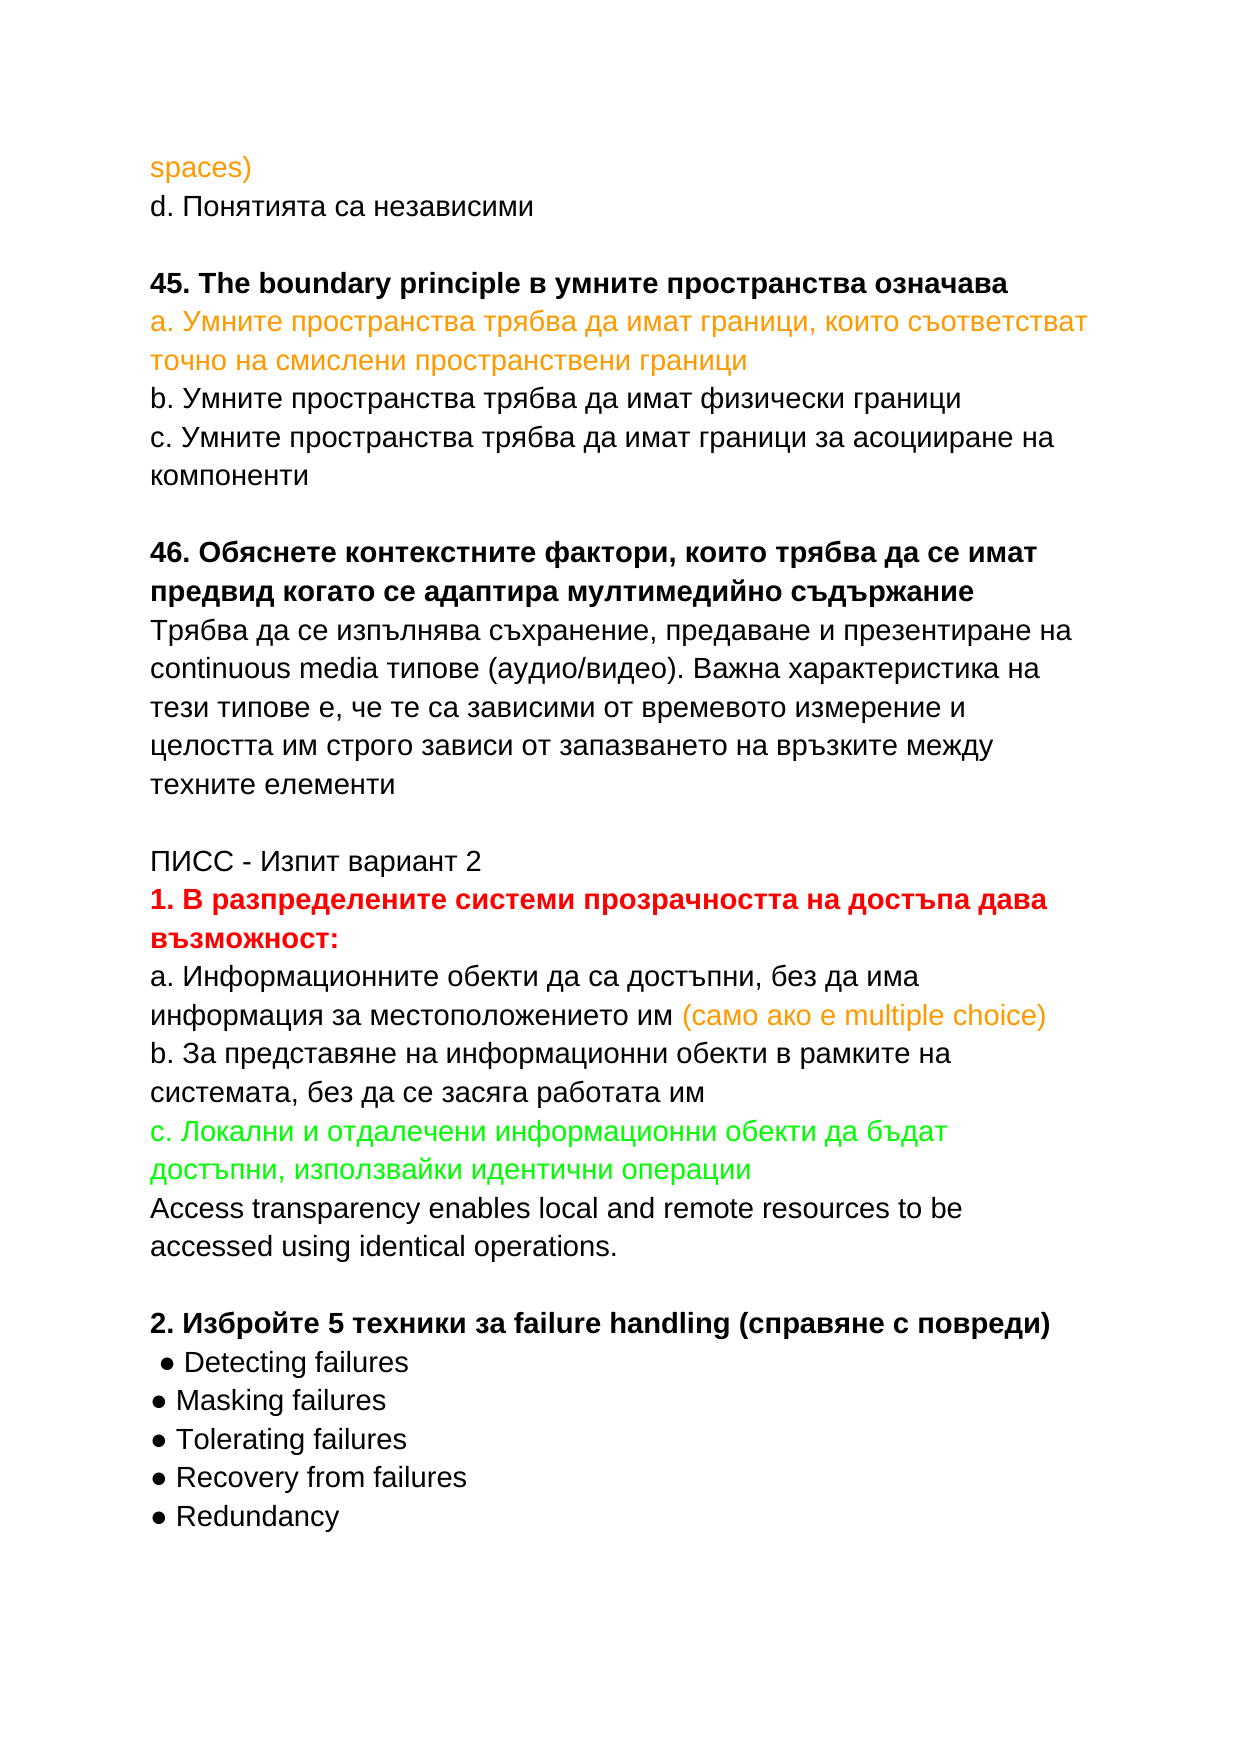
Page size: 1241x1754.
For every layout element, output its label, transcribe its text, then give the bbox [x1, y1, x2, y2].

text d. Понятията са независими [150, 188, 1090, 222]
text 1. В разпределените системи прозрачността на достъпа дава възможност: [150, 882, 1090, 954]
text ● Tolerating failures [150, 1422, 1090, 1455]
text Трябва да се изпълнява съхранение, предаване и презентиране на continuous media типове (аудио/видео). Важна характеристика на тези типове е, че те са зависими от времевото измерение и целостта им строго зависи от запазването на връзките между техните елементи [150, 612, 1090, 800]
text ПИСС - Изпит вариант 2 [150, 844, 1090, 877]
text c. Локални и отдалечени информационни обекти да бъдат достъпни, използвайки идентични операции [150, 1113, 1090, 1186]
text 2. Избройте 5 техники за failure handling (справяне с повреди) [150, 1306, 1090, 1340]
text a. Информационните обекти да са достъпни, без да има информация за местоположението им (само ако е multiple choice) [150, 959, 1090, 1031]
text 45. The boundary principle в умните пространства означава [150, 266, 1090, 299]
text ● Recovery from failures [150, 1460, 1090, 1494]
text b. За представяне на информационни обекти в рамките на системата, без да се засяга работата им [150, 1036, 1090, 1108]
text spaces) [150, 150, 1090, 183]
text b. Умните пространства трябва да имат физически граници [150, 381, 1090, 415]
text ● Masking failures [150, 1383, 1090, 1417]
text Access transparency enables local and remote resources to be accessed using identical operations. [150, 1191, 1090, 1263]
text 46. Обяснете контекстните фактори, които трябва да се имат предвид когато се адаптира мултимедийно съдържание [150, 535, 1090, 607]
text ● Detecting failures [150, 1345, 1090, 1378]
text ● Redundancy [150, 1499, 1090, 1532]
text a. Умните пространства трябва да имат граници, които съответстват точно на смислени пространствени граници [150, 304, 1090, 376]
text c. Умните пространства трябва да имат граници за асоцииране на компоненти [150, 420, 1090, 492]
